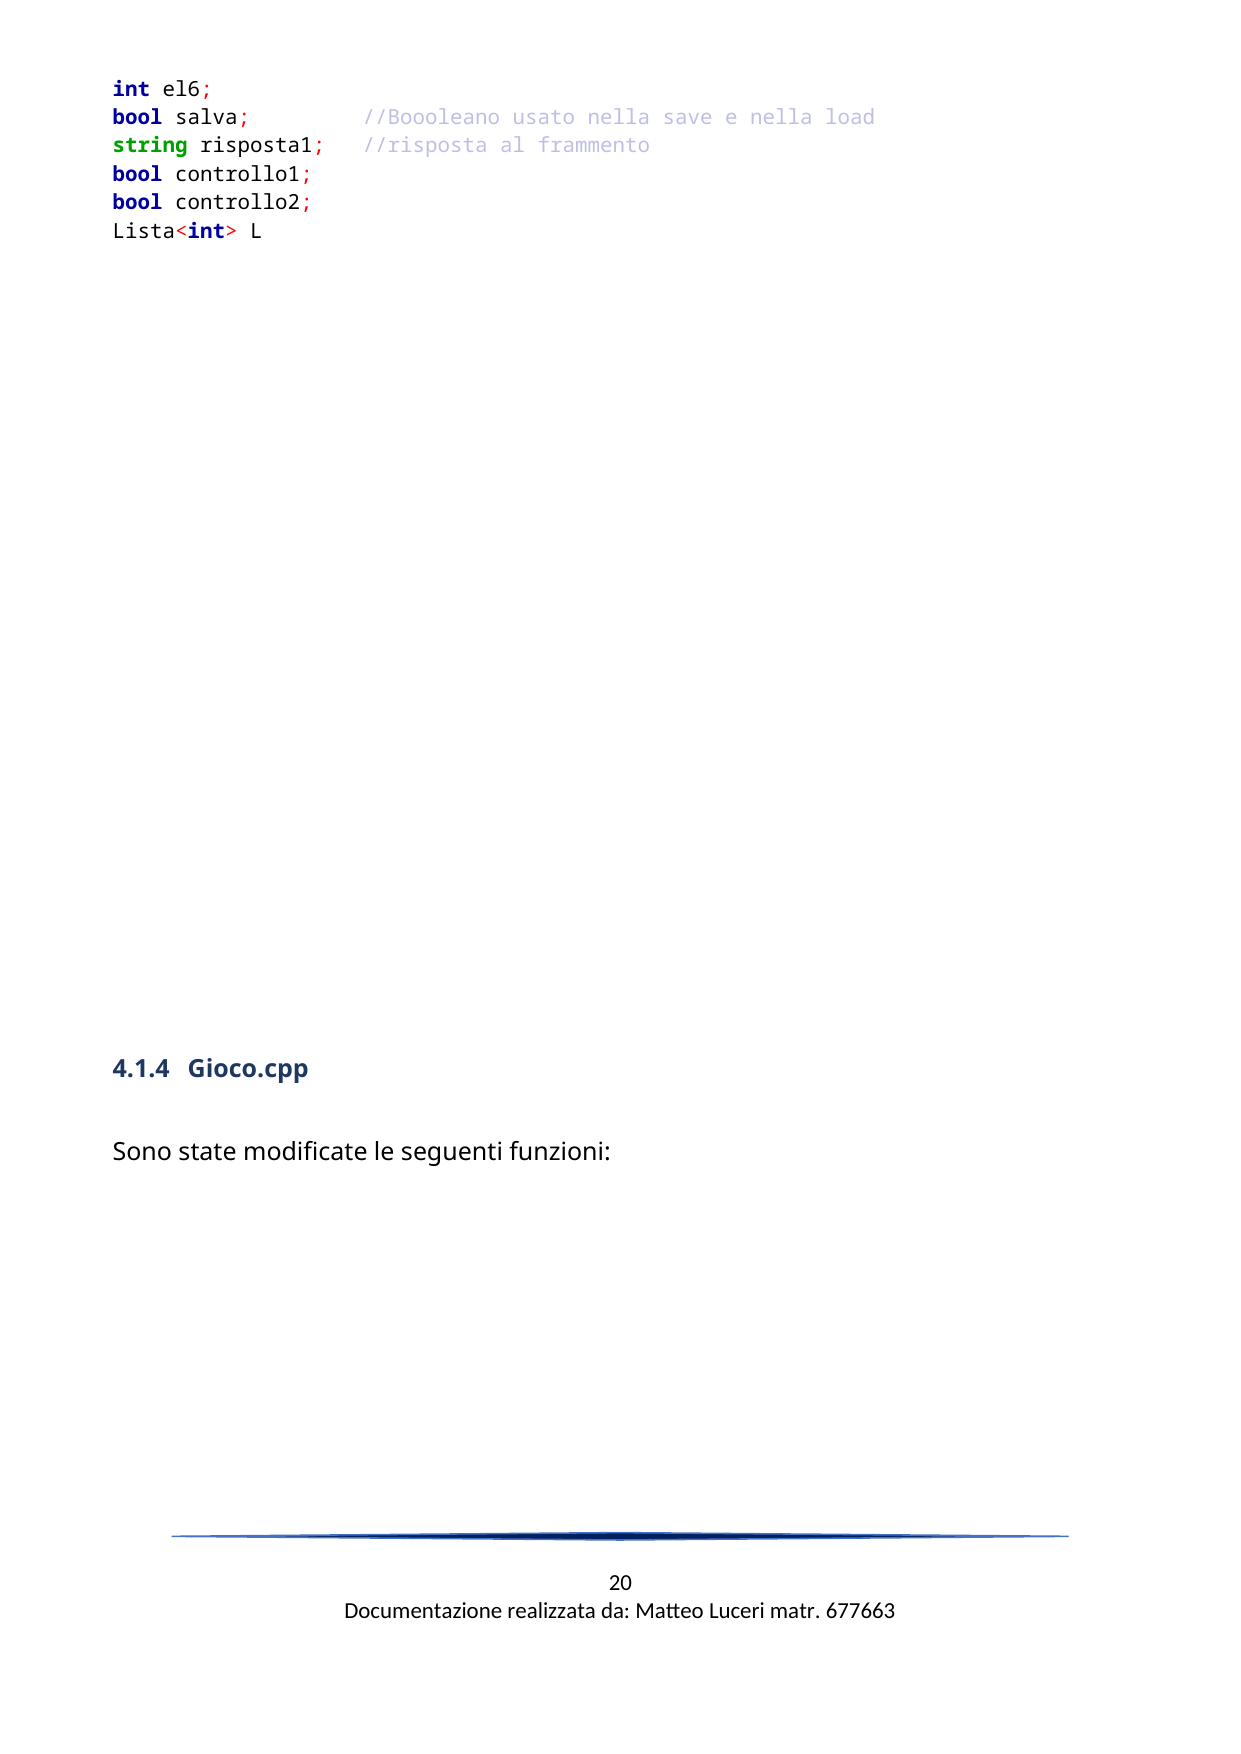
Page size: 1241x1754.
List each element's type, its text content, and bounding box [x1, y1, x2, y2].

text string risposta1; //risposta al frammento [112, 131, 1128, 159]
text int el6; [112, 74, 1128, 102]
list Gioco.cpp [112, 1050, 1128, 1084]
text bool controllo2; [112, 187, 1128, 216]
text bool controllo1; [112, 159, 1128, 187]
text bool salva; //Boooleano usato nella save e nella load [112, 102, 1128, 131]
text Lista<int> L [112, 216, 1128, 244]
text Sono state modificate le seguenti funzioni: [112, 1133, 1128, 1167]
